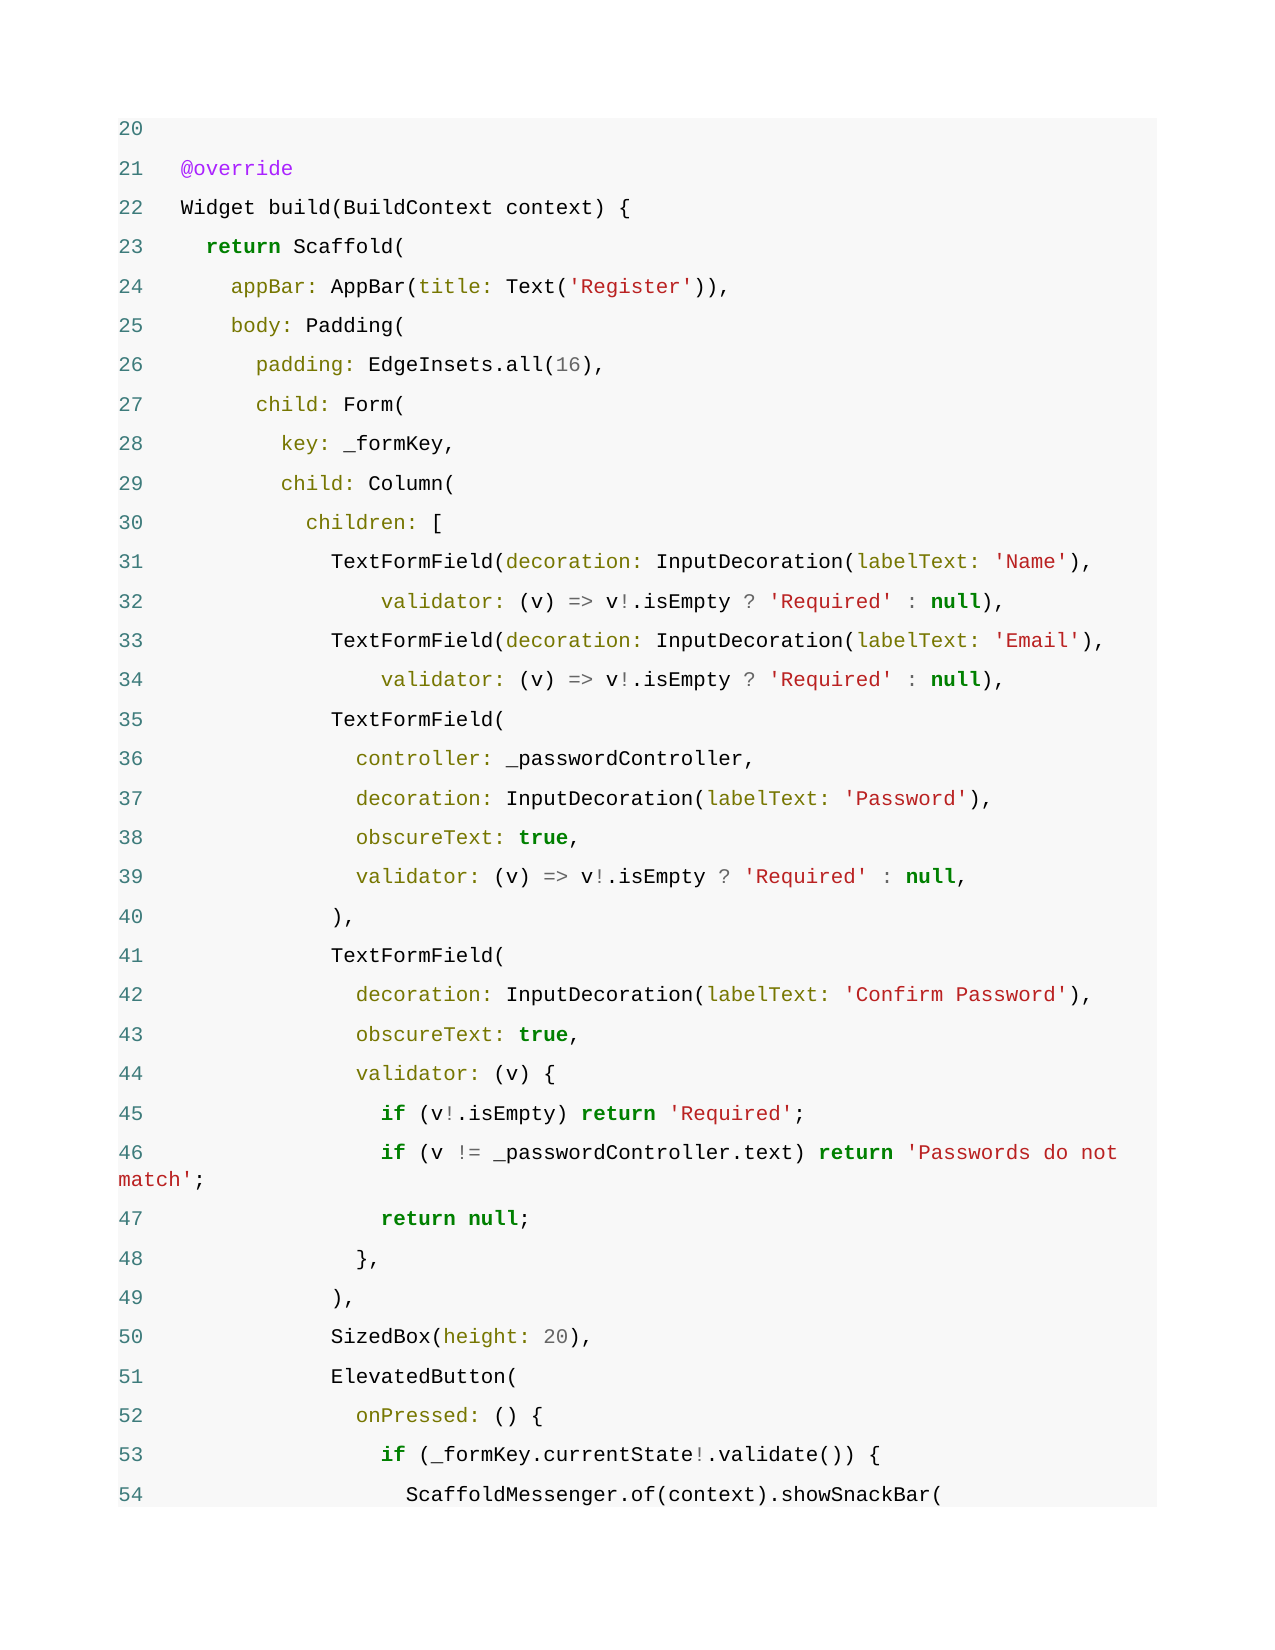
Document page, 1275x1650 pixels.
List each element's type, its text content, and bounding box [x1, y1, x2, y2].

text 47 return null; [118, 1208, 1157, 1232]
text 33 TextFormField(decoration: InputDecoration(labelText: 'Email'), [118, 630, 1157, 654]
text 29 child: Column( [118, 472, 1157, 496]
text 50 SizedBox(height: 20), [118, 1326, 1157, 1350]
text 46 if (v != _passwordController.text) return 'Passwords do not match'; [118, 1142, 1157, 1192]
text 20 [118, 118, 1157, 142]
text 43 obscureText: true, [118, 1024, 1157, 1047]
text 34 validator: (v) => v!.isEmpty ? 'Required' : null), [118, 669, 1157, 693]
text 27 child: Form( [118, 394, 1157, 417]
text 48 }, [118, 1247, 1157, 1271]
text 53 if (_formKey.currentState!.validate()) { [118, 1444, 1157, 1468]
text 38 obscureText: true, [118, 827, 1157, 851]
text 28 key: _formKey, [118, 433, 1157, 457]
text 37 decoration: InputDecoration(labelText: 'Password'), [118, 787, 1157, 811]
text 22 Widget build(BuildContext context) { [118, 197, 1157, 221]
text 51 ElevatedButton( [118, 1366, 1157, 1389]
text 26 padding: EdgeInsets.all(16), [118, 354, 1157, 378]
text 45 if (v!.isEmpty) return 'Required'; [118, 1102, 1157, 1126]
text 21 @override [118, 157, 1157, 181]
text 44 validator: (v) { [118, 1063, 1157, 1087]
text 31 TextFormField(decoration: InputDecoration(labelText: 'Name'), [118, 551, 1157, 575]
text 30 children: [ [118, 512, 1157, 536]
text 42 decoration: InputDecoration(labelText: 'Confirm Password'), [118, 984, 1157, 1008]
text 32 validator: (v) => v!.isEmpty ? 'Required' : null), [118, 591, 1157, 614]
text 23 return Scaffold( [118, 236, 1157, 260]
text 52 onPressed: () { [118, 1405, 1157, 1429]
text 39 validator: (v) => v!.isEmpty ? 'Required' : null, [118, 866, 1157, 890]
text 41 TextFormField( [118, 945, 1157, 969]
text 24 appBar: AppBar(title: Text('Register')), [118, 276, 1157, 299]
text 40 ), [118, 906, 1157, 929]
text 25 body: Padding( [118, 315, 1157, 339]
text 49 ), [118, 1287, 1157, 1311]
text 36 controller: _passwordController, [118, 748, 1157, 772]
text 54 ScaffoldMessenger.of(context).showSnackBar( [118, 1484, 1157, 1507]
text 35 TextFormField( [118, 709, 1157, 732]
